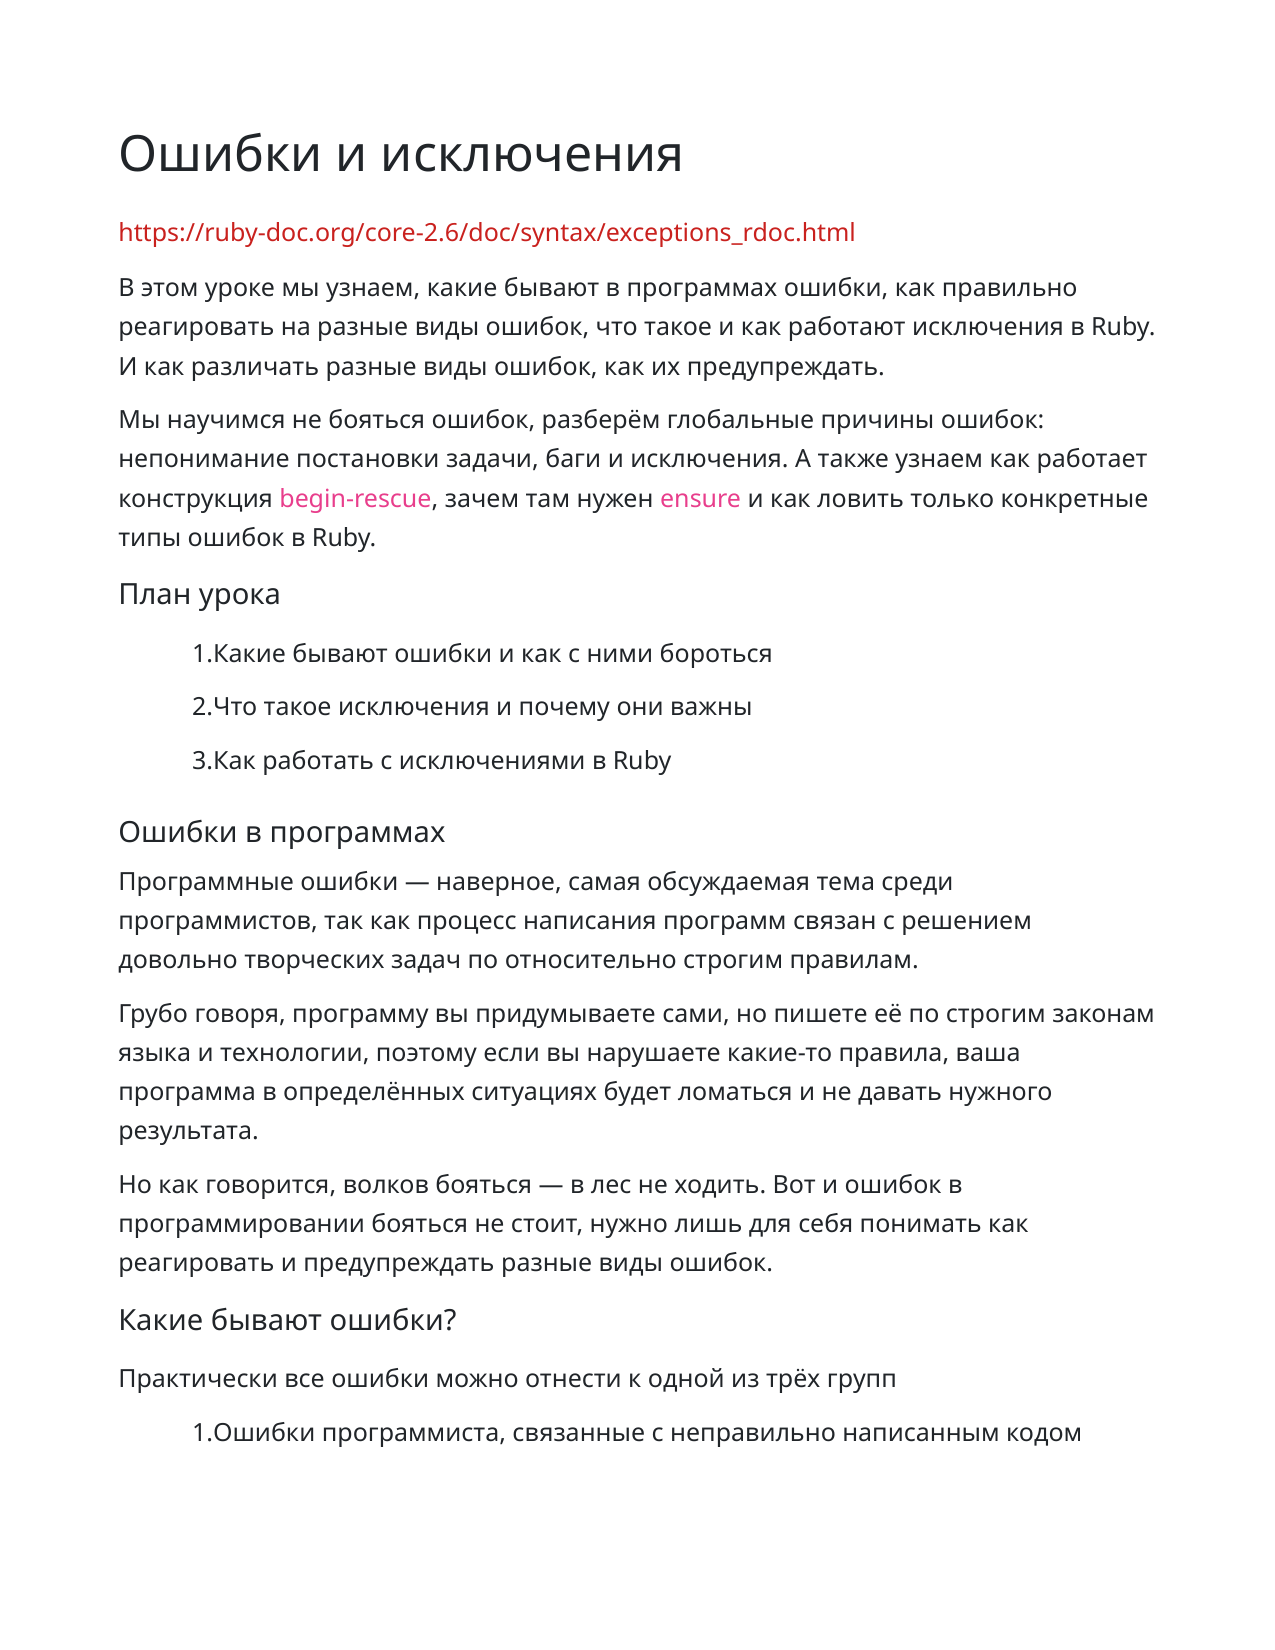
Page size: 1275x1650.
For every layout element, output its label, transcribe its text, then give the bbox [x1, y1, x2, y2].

subtitle План урока [118, 573, 1157, 613]
text В этом уроке мы узнаем, какие бывают в программах ошибки, как правильно реагировать на разные виды ошибок, что такое и как работают исключения в Ruby. И как различать разные виды ошибок, как их предупреждать. [118, 270, 1157, 382]
list Какие бывают ошибки и как с ними бороться [118, 635, 1157, 669]
text Но как говорится, волков бояться — в лес не ходить. Вот и ошибок в программировании бояться не стоит, нужно лишь для себя понимать как реагировать и предупреждать разные виды ошибок. [118, 1167, 1157, 1279]
subtitle Ошибки и исключения [118, 118, 1157, 186]
text Мы научимся не бояться ошибок, разберём глобальные причины ошибок: непонимание постановки задачи, баги и исключения. А также узнаем как работает конструкция begin-rescue, зачем там нужен ensure и как ловить только конкретные типы ошибок в Ruby. [118, 402, 1157, 553]
text Программные ошибки — наверное, самая обсуждаемая тема среди программистов, так как процесс написания программ связан с решением довольно творческих задач по относительно строгим правилам. [118, 863, 1157, 976]
list Ошибки программиста, связанные с неправильно написанным кодом [118, 1415, 1157, 1449]
text https://ruby-doc.org/core-2.6/doc/syntax/exceptions_rdoc.html [118, 214, 1157, 248]
subtitle Какие бывают ошибки? [118, 1299, 1157, 1338]
text Практически все ошибки можно отнести к одной из трёх групп [118, 1361, 1157, 1395]
list Что такое исключения и почему они важны [118, 689, 1157, 723]
text Грубо говоря, программу вы придумываете сами, но пишете её по строгим законам языка и технологии, поэтому если вы нарушаете какие-то правила, ваша программа в определённых ситуациях будет ломаться и не давать нужного результата. [118, 995, 1157, 1147]
list Как работать с исключениями в Ruby [118, 743, 1157, 777]
subtitle Ошибки в программах [118, 811, 1157, 851]
